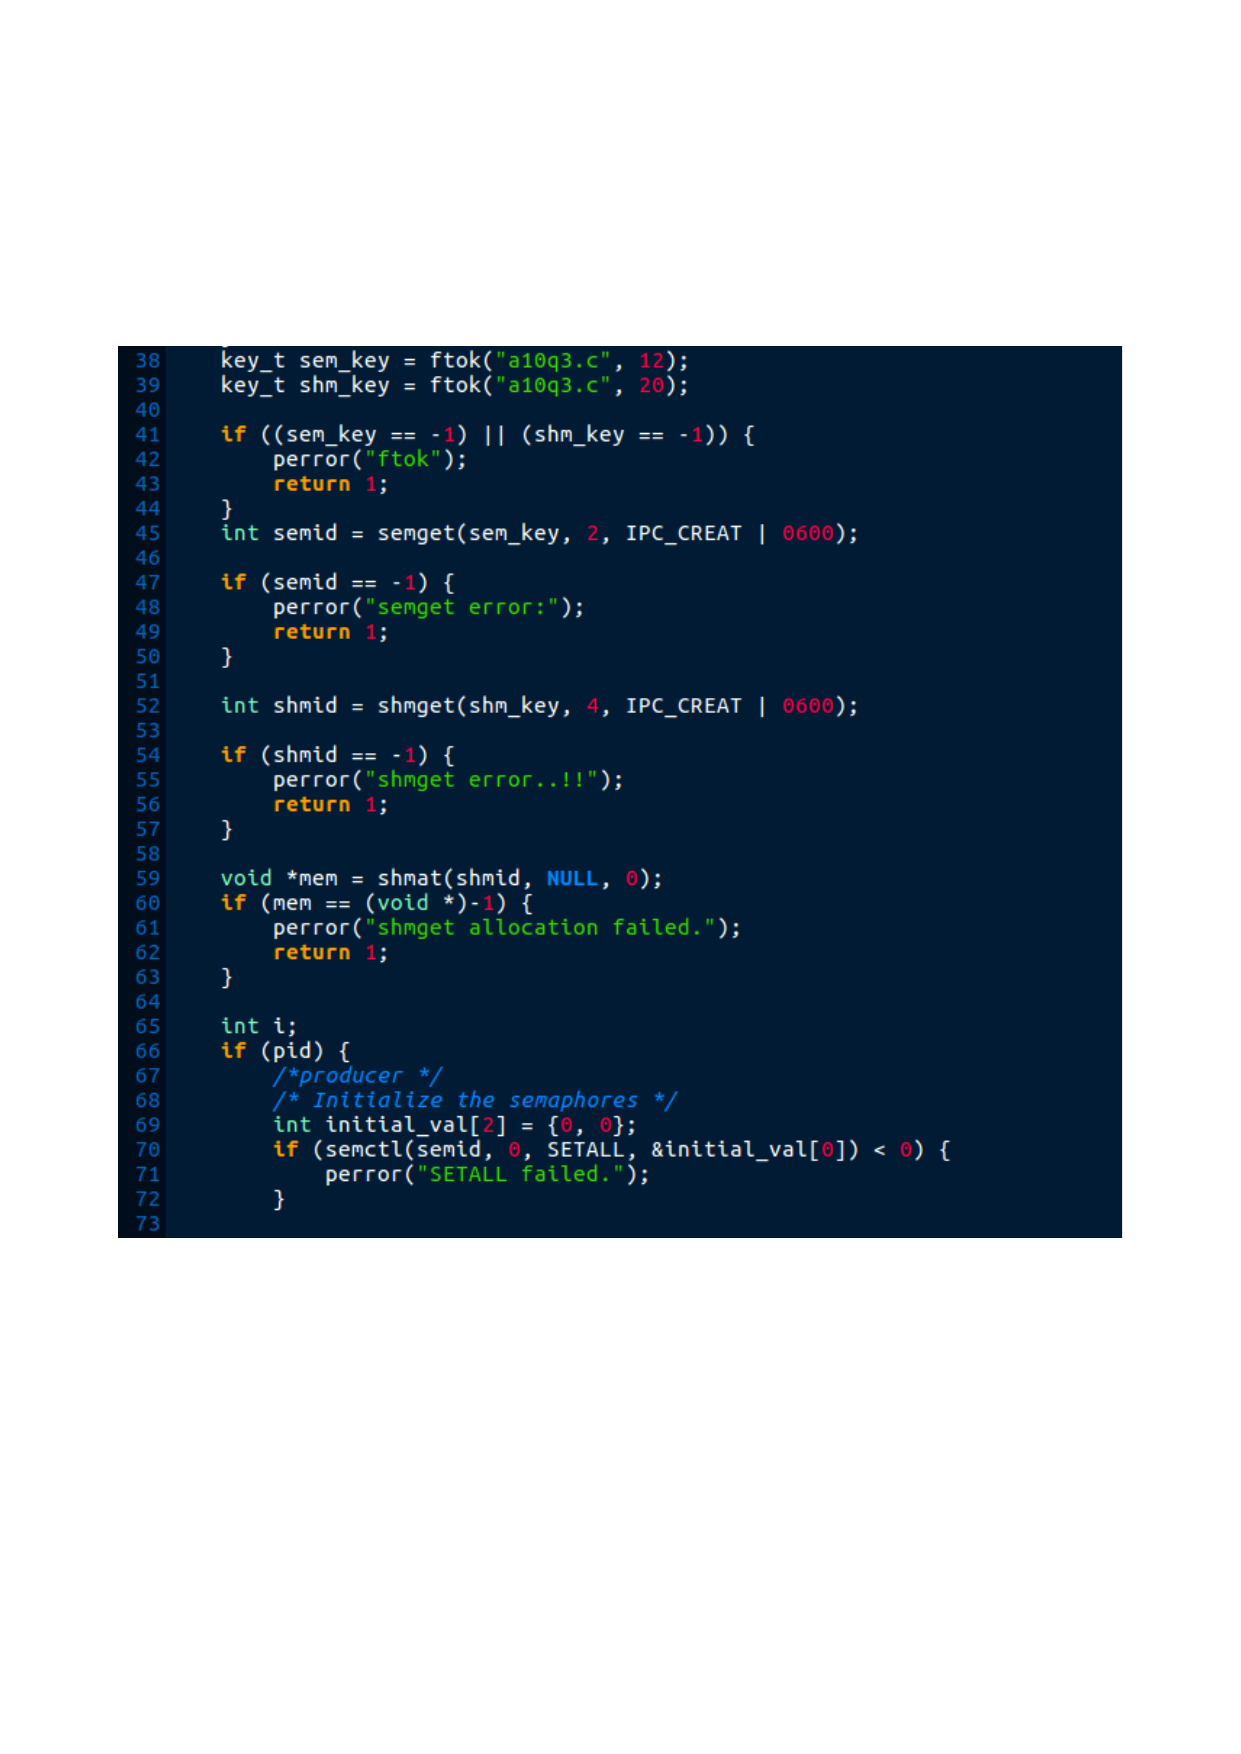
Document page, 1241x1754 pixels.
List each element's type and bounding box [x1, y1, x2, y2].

picture [118, 346, 1123, 1238]
